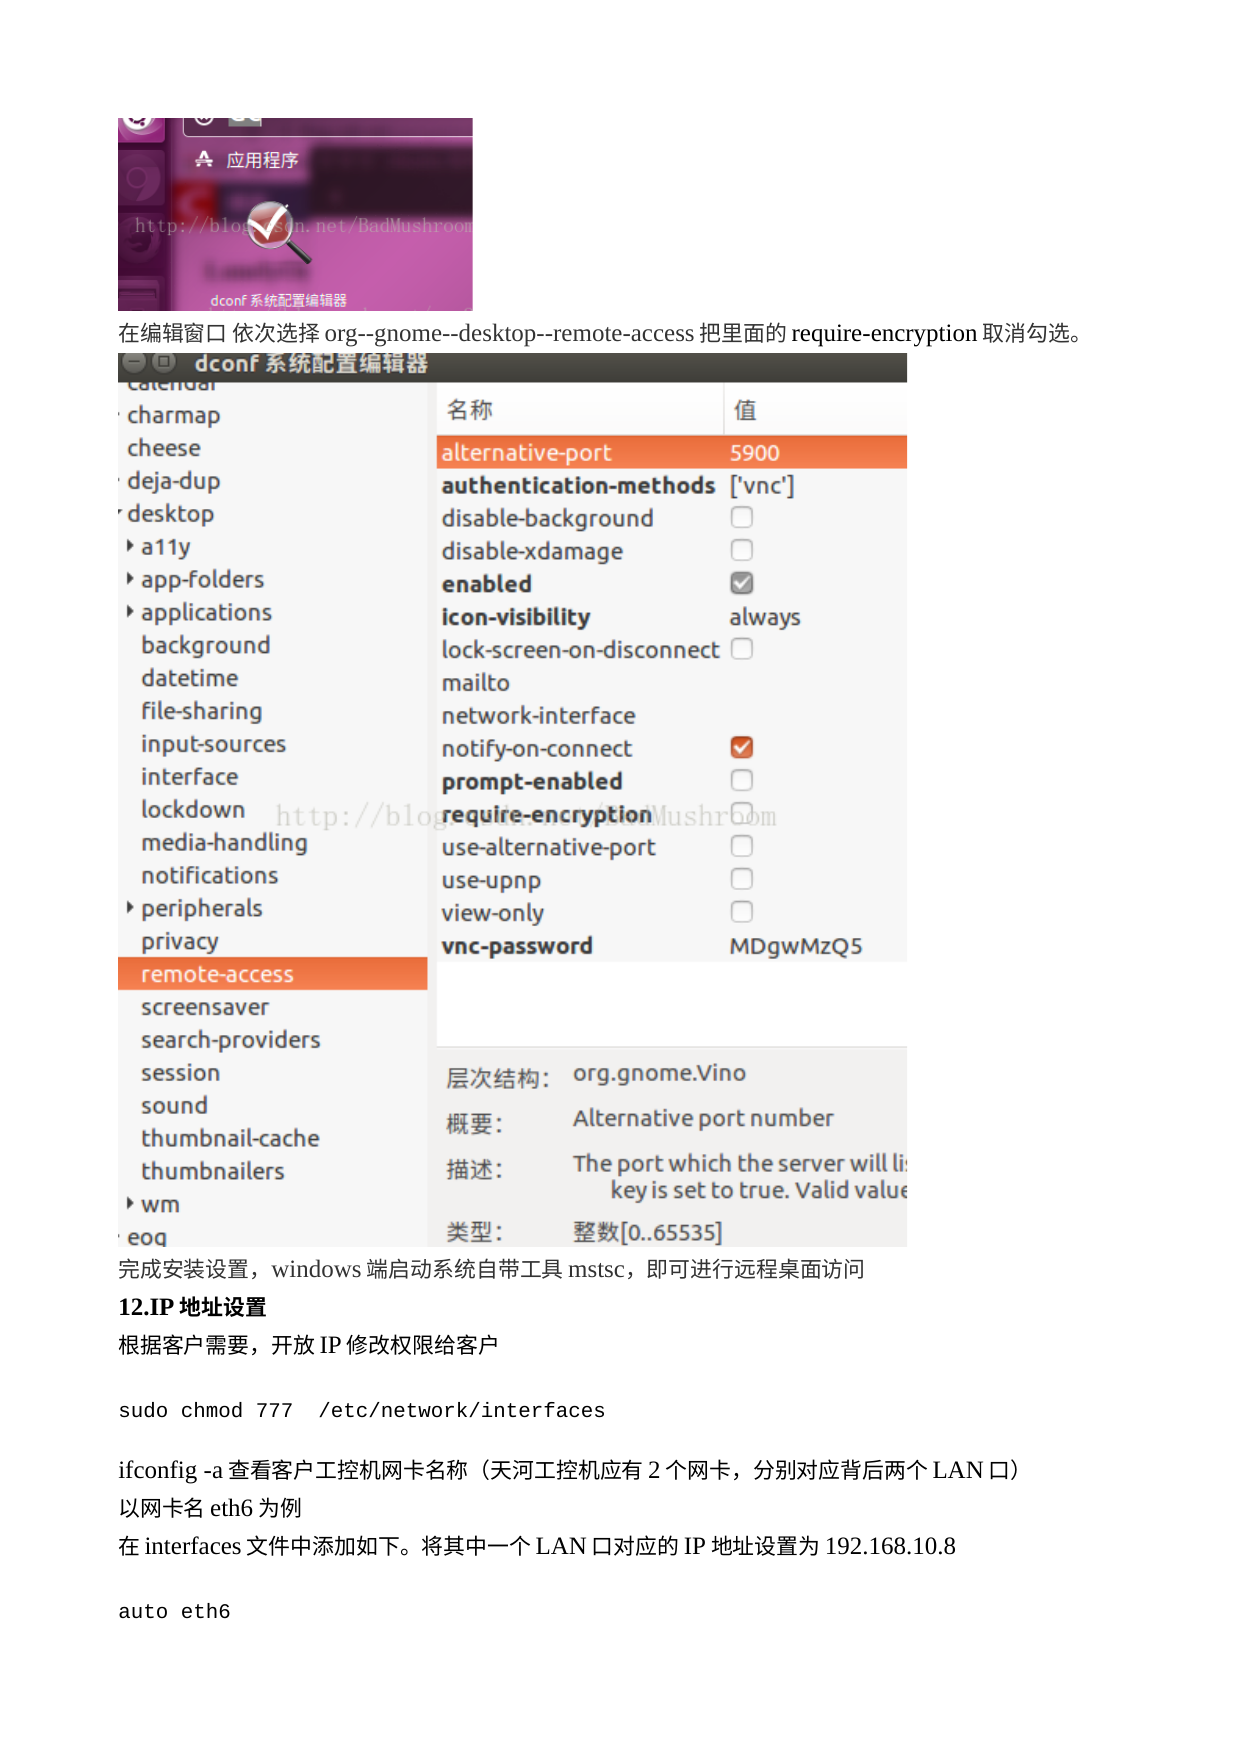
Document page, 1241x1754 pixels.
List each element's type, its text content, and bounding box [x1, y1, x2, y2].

text sudo chmod 777 /etc/network/interfaces [118, 1400, 1122, 1424]
text ifconfig -a查看客户工控机网卡名称（天河工控机应有2个网卡，分别对应背后两个LAN口） [118, 1453, 1122, 1485]
text 在编辑窗口 依次选择org--gnome--desktop--remote-access把里面的require-encryption取消勾选。 [118, 316, 1122, 348]
text 在interfaces文件中添加如下。将其中一个LAN口对应的IP地址设置为192.168.10.8 [118, 1529, 1122, 1561]
text auto eth6 [118, 1601, 1122, 1625]
text 完成安装设置，windows端启动系统自带工具mstsc，即可进行远程桌面访问 [118, 1252, 1122, 1283]
picture [118, 118, 473, 311]
text 根据客户需要，开放IP修改权限给客户 [118, 1328, 1122, 1359]
picture [118, 353, 908, 1247]
text 12.IP地址设置 [118, 1290, 1122, 1321]
text 以网卡名eth6为例 [118, 1491, 1122, 1523]
